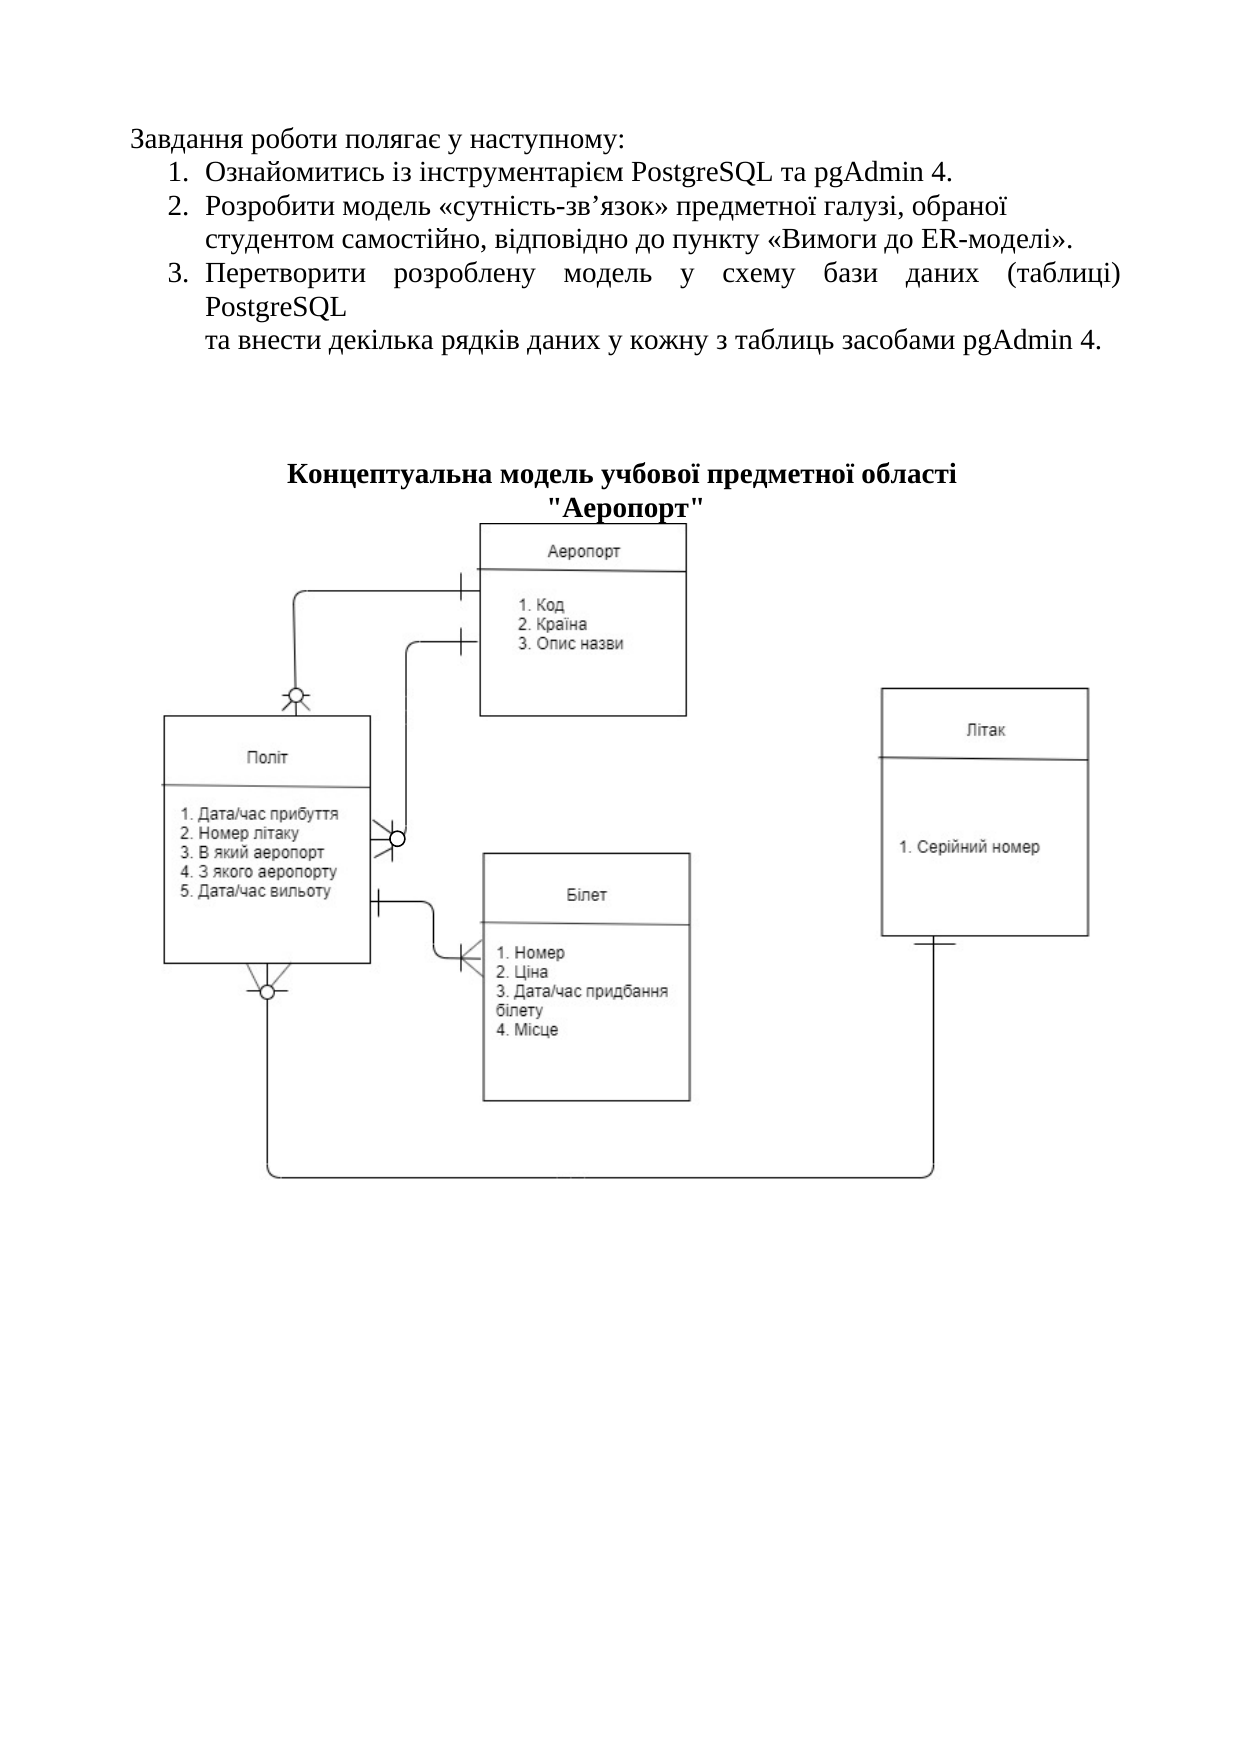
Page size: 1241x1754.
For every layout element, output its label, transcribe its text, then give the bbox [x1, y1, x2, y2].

text студентом самостійно, відповідно до пункту «Вимоги до ER-моделі». [205, 222, 1121, 255]
list Розробити модель «сутність-зв’язок» предметної галузі, обраної [167, 188, 1121, 222]
text та внести декілька рядків даних у кожну з таблиць засобами pgAdmin 4. [205, 322, 1121, 356]
list Ознайомитись із інструментарієм PostgreSQL та pgAdmin 4. [167, 154, 1121, 188]
text Завдання роботи полягає у наступному: [130, 121, 1121, 154]
text "Аеропорт" [130, 490, 1121, 523]
text Концептуальна модель учбової предметної області [130, 456, 1121, 490]
list Перетворити розроблену модель у схему бази даних (таблиці) PostgreSQL [167, 255, 1121, 322]
